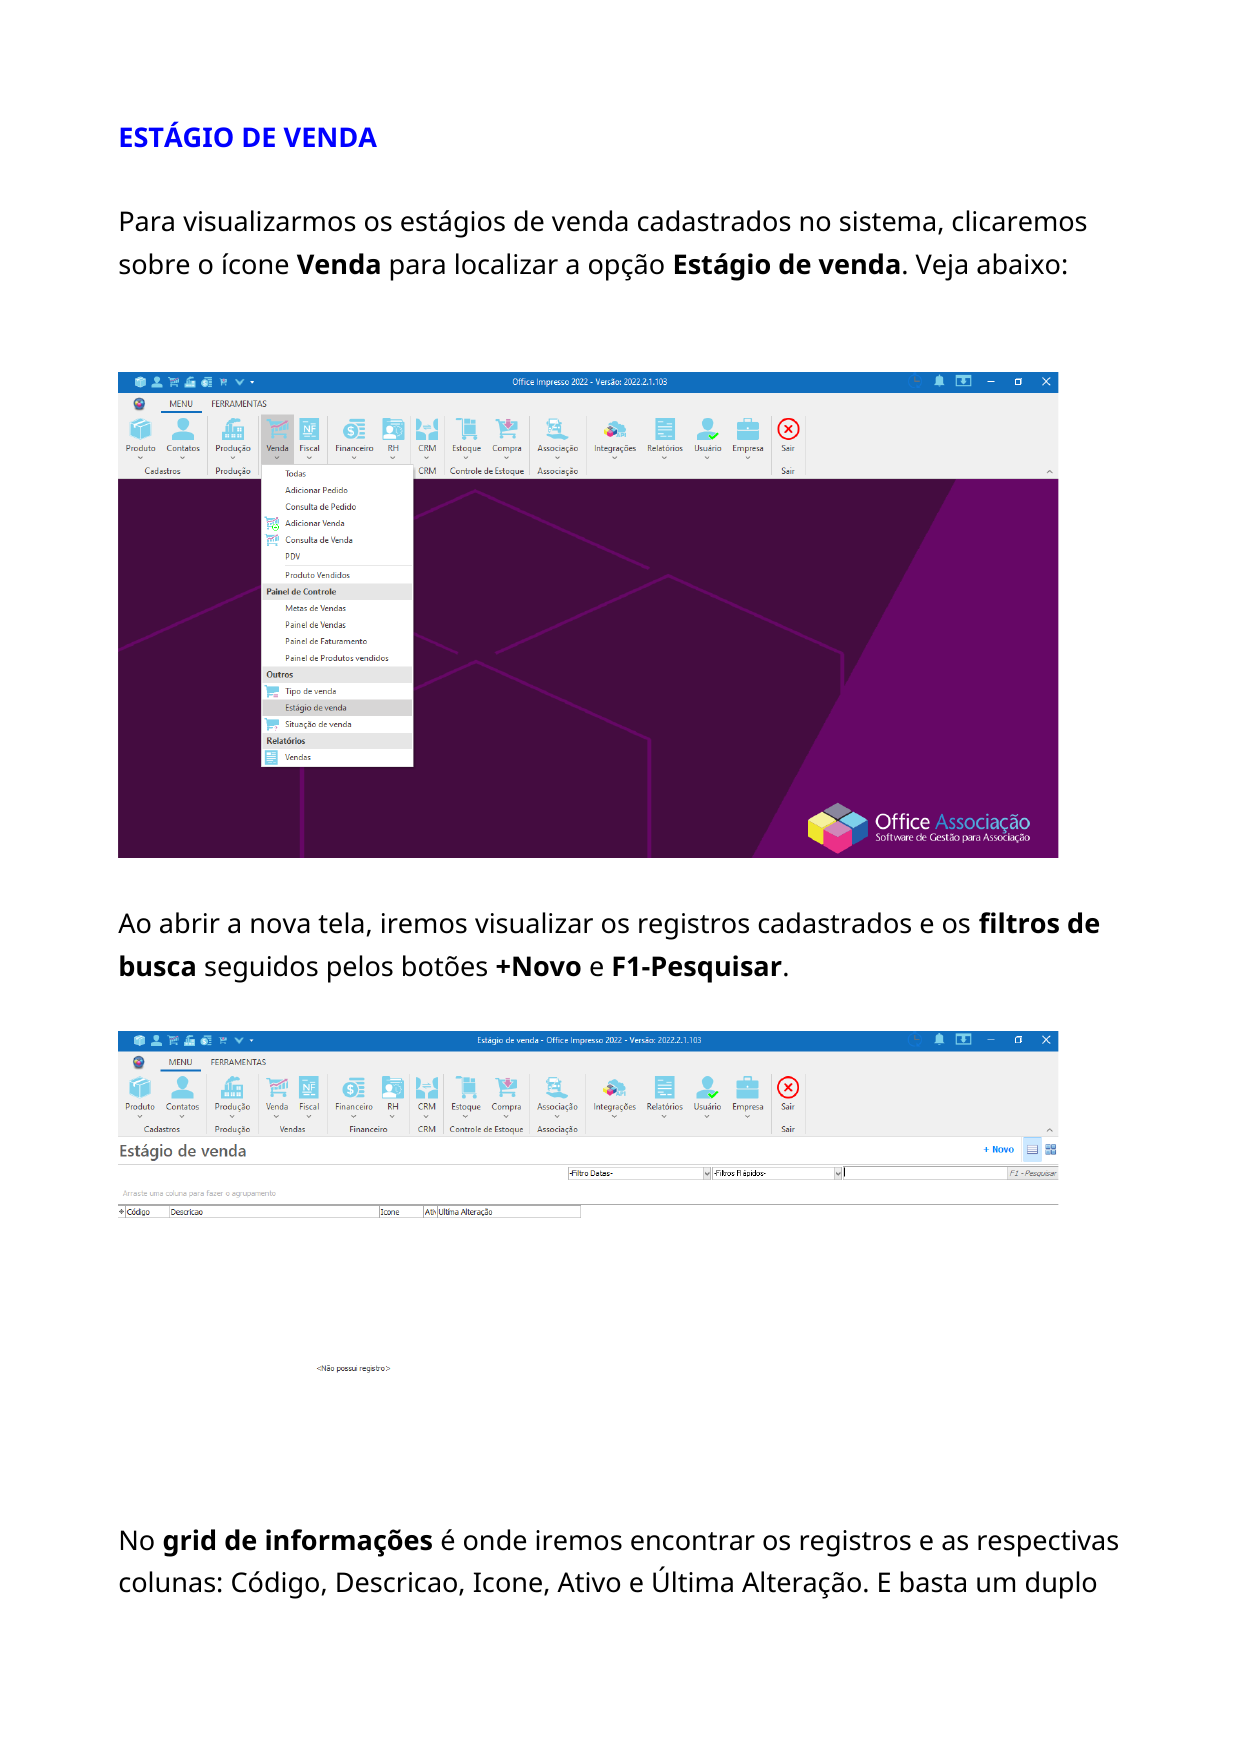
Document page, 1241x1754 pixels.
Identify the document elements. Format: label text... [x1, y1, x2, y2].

picture [118, 1031, 1059, 1518]
text No grid de informações é onde iremos encontrar os registros e as respectivas colunas: Código, Descricao, Icone, Ativo e Última Alteração. E basta um duplo [118, 1521, 1122, 1601]
text Ao abrir a nova tela, iremos visualizar os registros cadastrados e os filtros de busca seguidos pelos botões +Novo e F1-Pesquisar. [118, 904, 1122, 984]
text Para visualizarmos os estágios de venda cadastrados no sistema, clicaremos sobre o ícone Venda para localizar a opção Estágio de venda. Veja abaixo: [118, 203, 1122, 282]
text ESTÁGIO DE VENDA [118, 118, 1122, 155]
picture [118, 372, 1059, 858]
